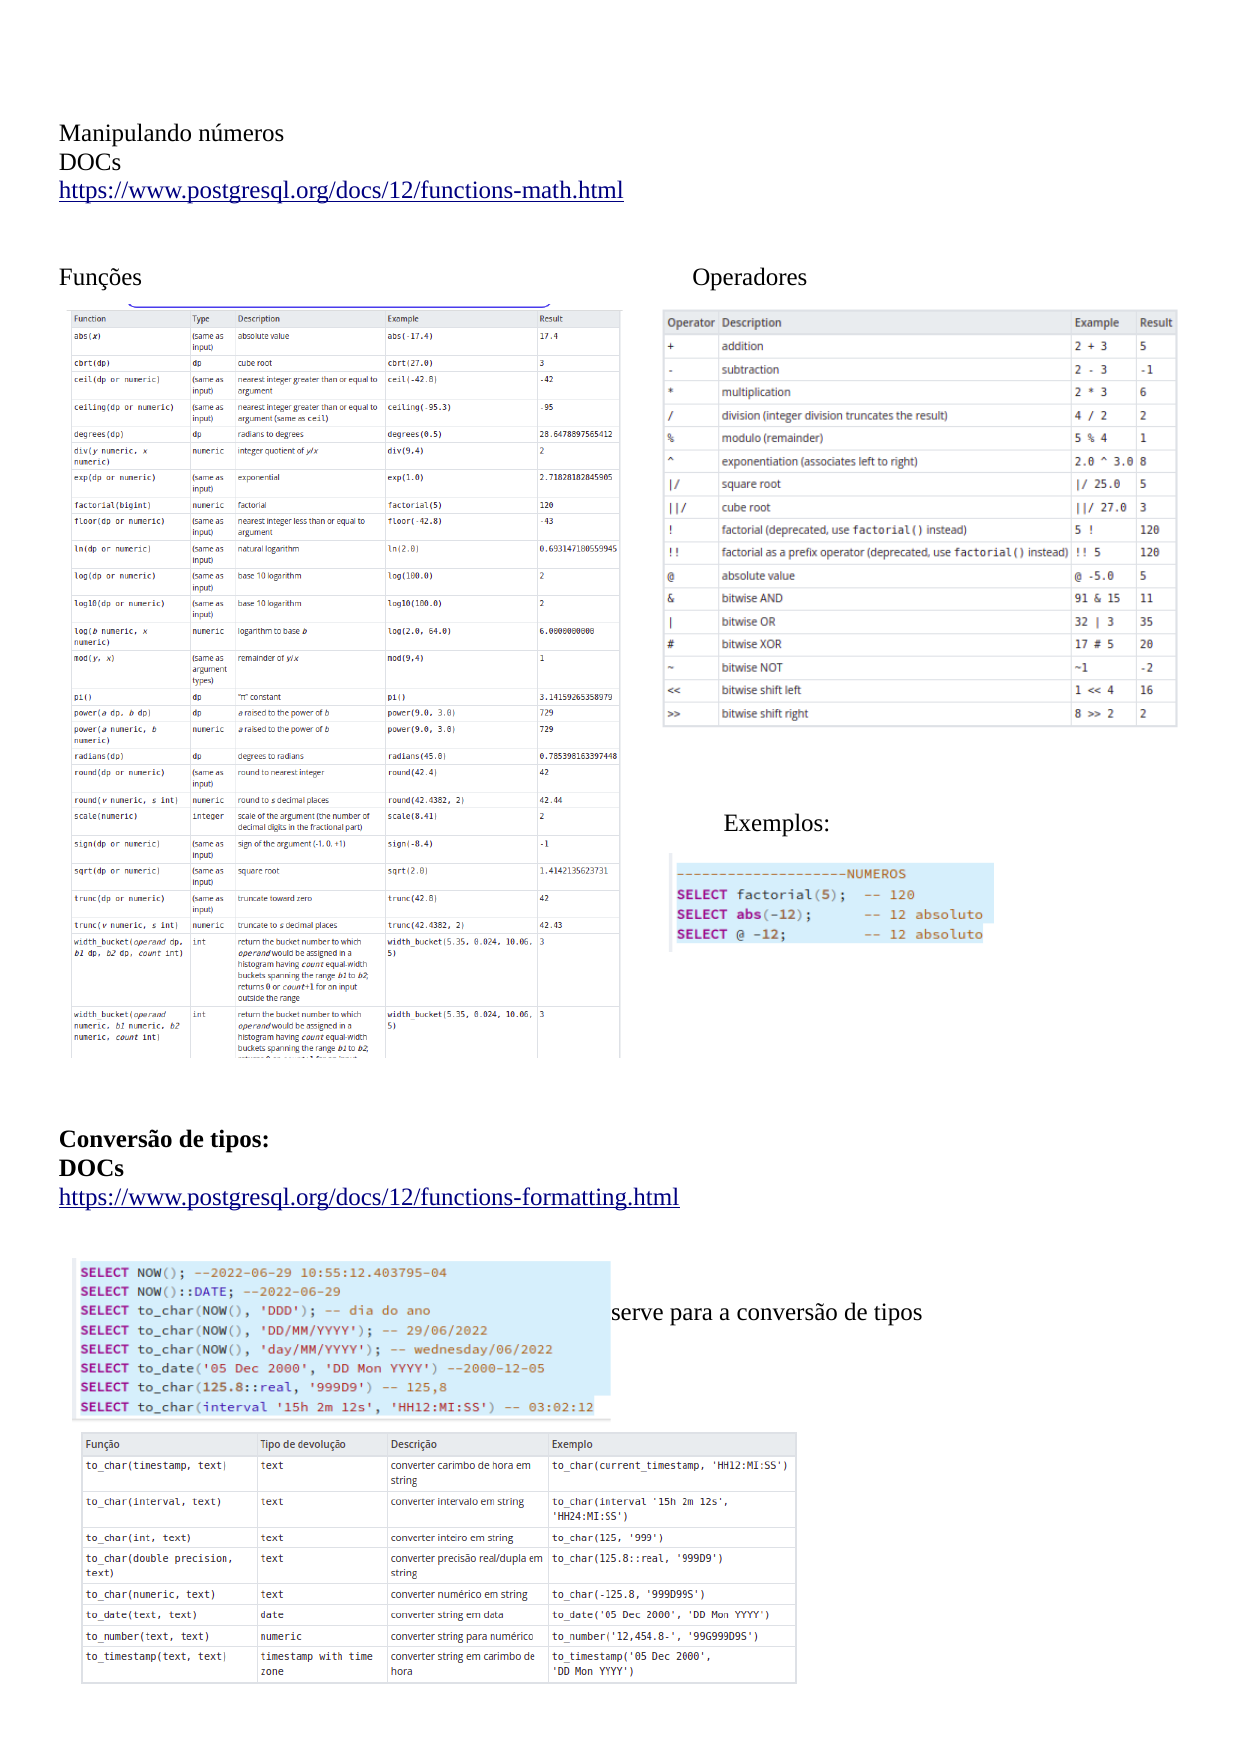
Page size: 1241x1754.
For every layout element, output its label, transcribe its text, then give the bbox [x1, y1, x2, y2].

text DOCs [59, 147, 1198, 176]
picture [72, 1258, 801, 1690]
text Exemplos: [623, 808, 1198, 837]
picture [653, 300, 1184, 739]
text https://www.postgresql.org/docs/12/functions-formatting.html [59, 1182, 1198, 1211]
picture [66, 304, 623, 1058]
text DOCs [59, 1153, 1198, 1182]
text Conversão de tipos: [59, 1124, 1198, 1153]
text [59, 808, 66, 837]
text Manipulando números [59, 118, 1198, 147]
text serve para a conversão de tipos [611, 1297, 1198, 1326]
text https://www.postgresql.org/docs/12/functions-math.html [59, 176, 1198, 204]
text Funções Operadores [59, 262, 1198, 291]
picture [668, 853, 994, 952]
